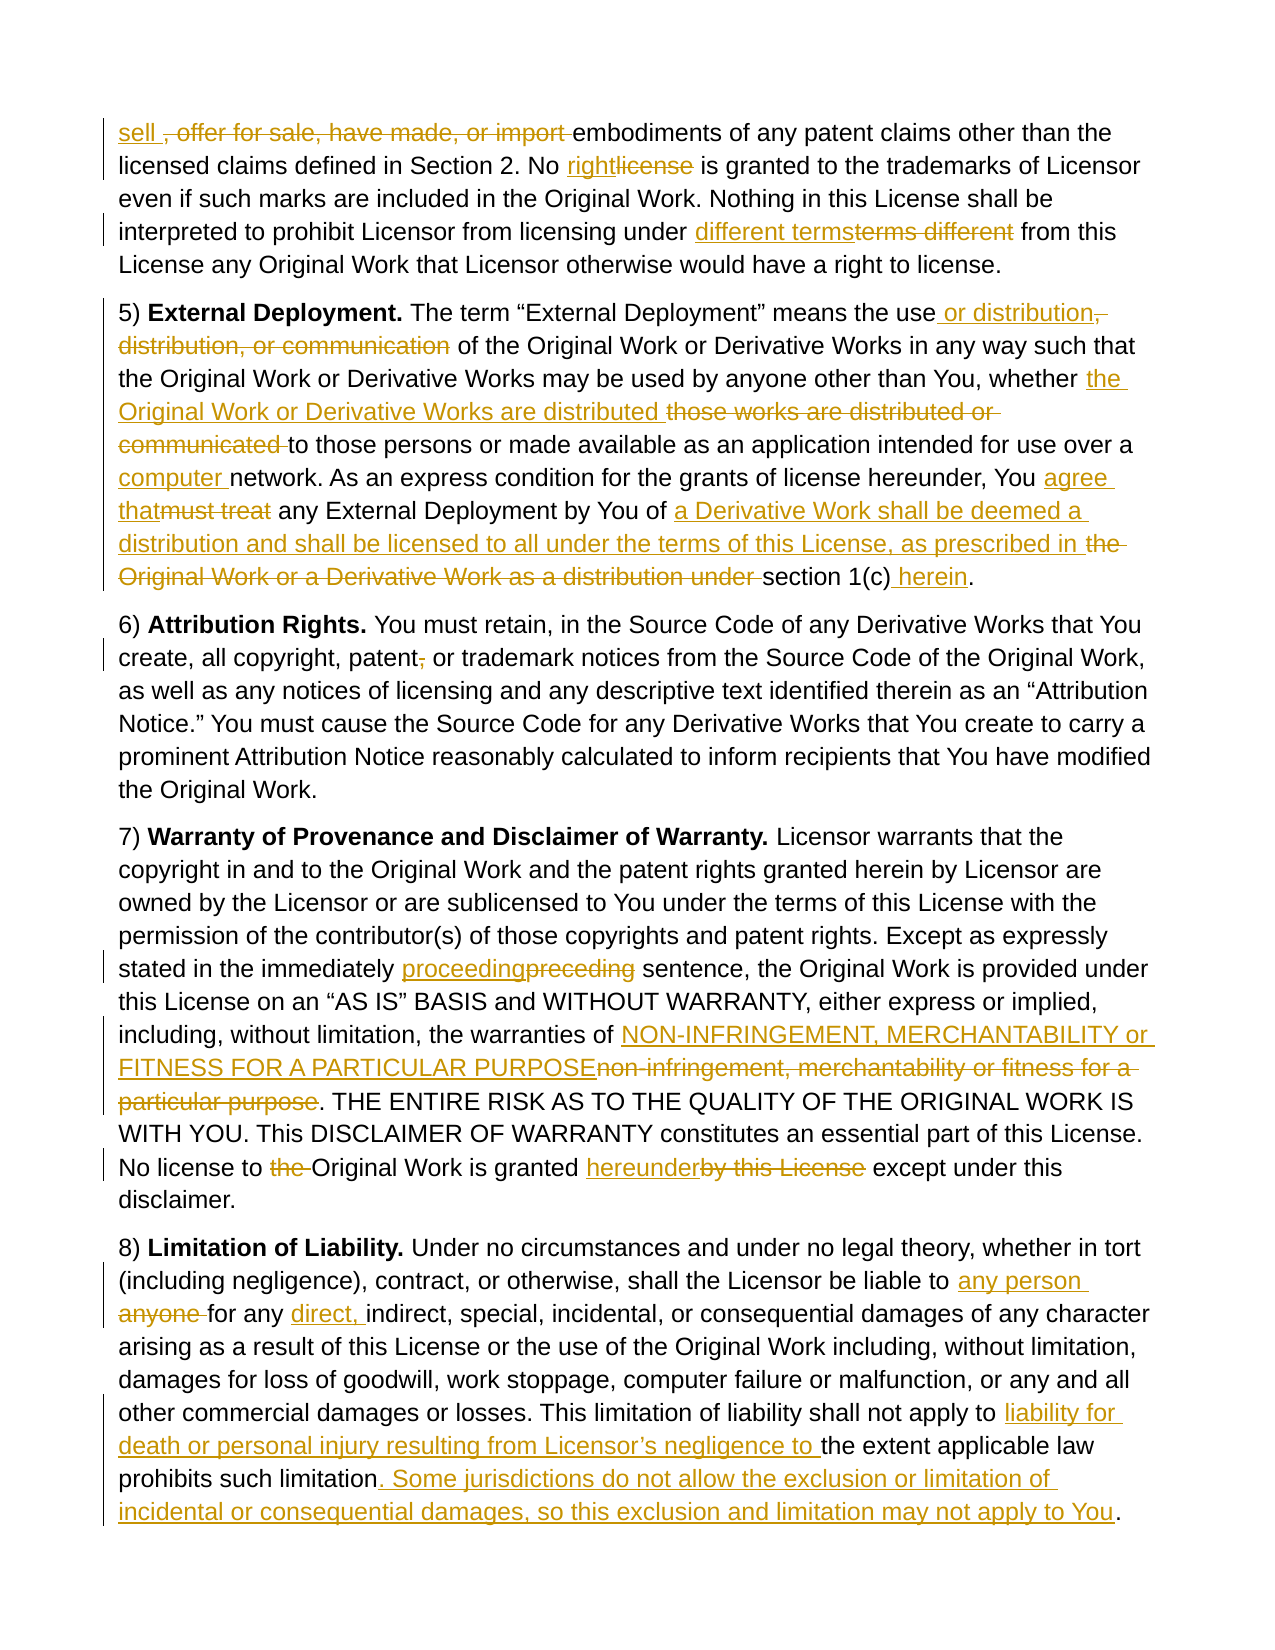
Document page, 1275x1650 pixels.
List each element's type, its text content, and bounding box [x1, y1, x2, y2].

text 7) Warranty of Provenance and Disclaimer of Warranty. Licensor warrants that the copyright in and to the Original Work and the patent rights granted herein by Licensor are owned by the Licensor or are sublicensed to You under the terms of this License with the permission of the contributor(s) of those copyrights and patent rights. Except as expressly stated in the immediately proceeding sentence, the Original Work is provided under this License on an “AS IS” BASIS and WITHOUT WARRANTY, either express or implied, including, without limitation, the warranties of NON-INFRINGEMENT, MERCHANTABILITY or FITNESS FOR A PARTICULAR PURPOSE. THE ENTIRE RISK AS TO THE QUALITY OF THE ORIGINAL WORK IS WITH YOU. This DISCLAIMER OF WARRANTY constitutes an essential part of this License. No license to Original Work is granted hereunder except under this disclaimer. [118, 822, 1157, 1214]
text 5) External Deployment. The term “External Deployment” means the use or distribution of the Original Work or Derivative Works in any way such that the Original Work or Derivative Works may be used by anyone other than You, whether the Original Work or Derivative Works are distributed to those persons or made available as an application intended for use over a computer network. As an express condition for the grants of license hereunder, You agree that any External Deployment by You of a Derivative Work shall be deemed a distribution and shall be licensed to all under the terms of this License, as prescribed in section 1(c) herein. [118, 298, 1157, 591]
text 4) Exclusions From License Grant. Neither the names of Licensor, nor the names of any contributors to the Original Work, nor any of their trademarks or service marks, may be used to endorse or promote products derived from this Original Work without express prior written permission of the Licensor. Nothing in this License shall be deemed to grant any rights to trademarks, copyrights, patents, trade secrets or any other intellectual property of Licensor except as expressly stated herein. No patent license is granted to make, use, sell or offer to sell embodiments of any patent claims other than the licensed claims defined in Section 2. No right is granted to the trademarks of Licensor even if such marks are included in the Original Work. Nothing in this License shall be interpreted to prohibit Licensor from licensing under different terms from this License any Original Work that Licensor otherwise would have a right to license. [118, 118, 1157, 279]
text 6) Attribution Rights. You must retain, in the Source Code of any Derivative Works that You create, all copyright, patent or trademark notices from the Source Code of the Original Work, as well as any notices of licensing and any descriptive text identified therein as an “Attribution Notice.” You must cause the Source Code for any Derivative Works that You create to carry a prominent Attribution Notice reasonably calculated to inform recipients that You have modified the Original Work. [118, 609, 1157, 803]
text 8) Limitation of Liability. Under no circumstances and under no legal theory, whether in tort (including negligence), contract, or otherwise, shall the Licensor be liable to any person for any direct, indirect, special, incidental, or consequential damages of any character arising as a result of this License or the use of the Original Work including, without limitation, damages for loss of goodwill, work stoppage, computer failure or malfunction, or any and all other commercial damages or losses. This limitation of liability shall not apply to liability for death or personal injury resulting from Licensor’s negligence to the extent applicable law prohibits such limitation. Some jurisdictions do not allow the exclusion or limitation of incidental or consequential damages, so this exclusion and limitation may not apply to You. [118, 1233, 1157, 1526]
